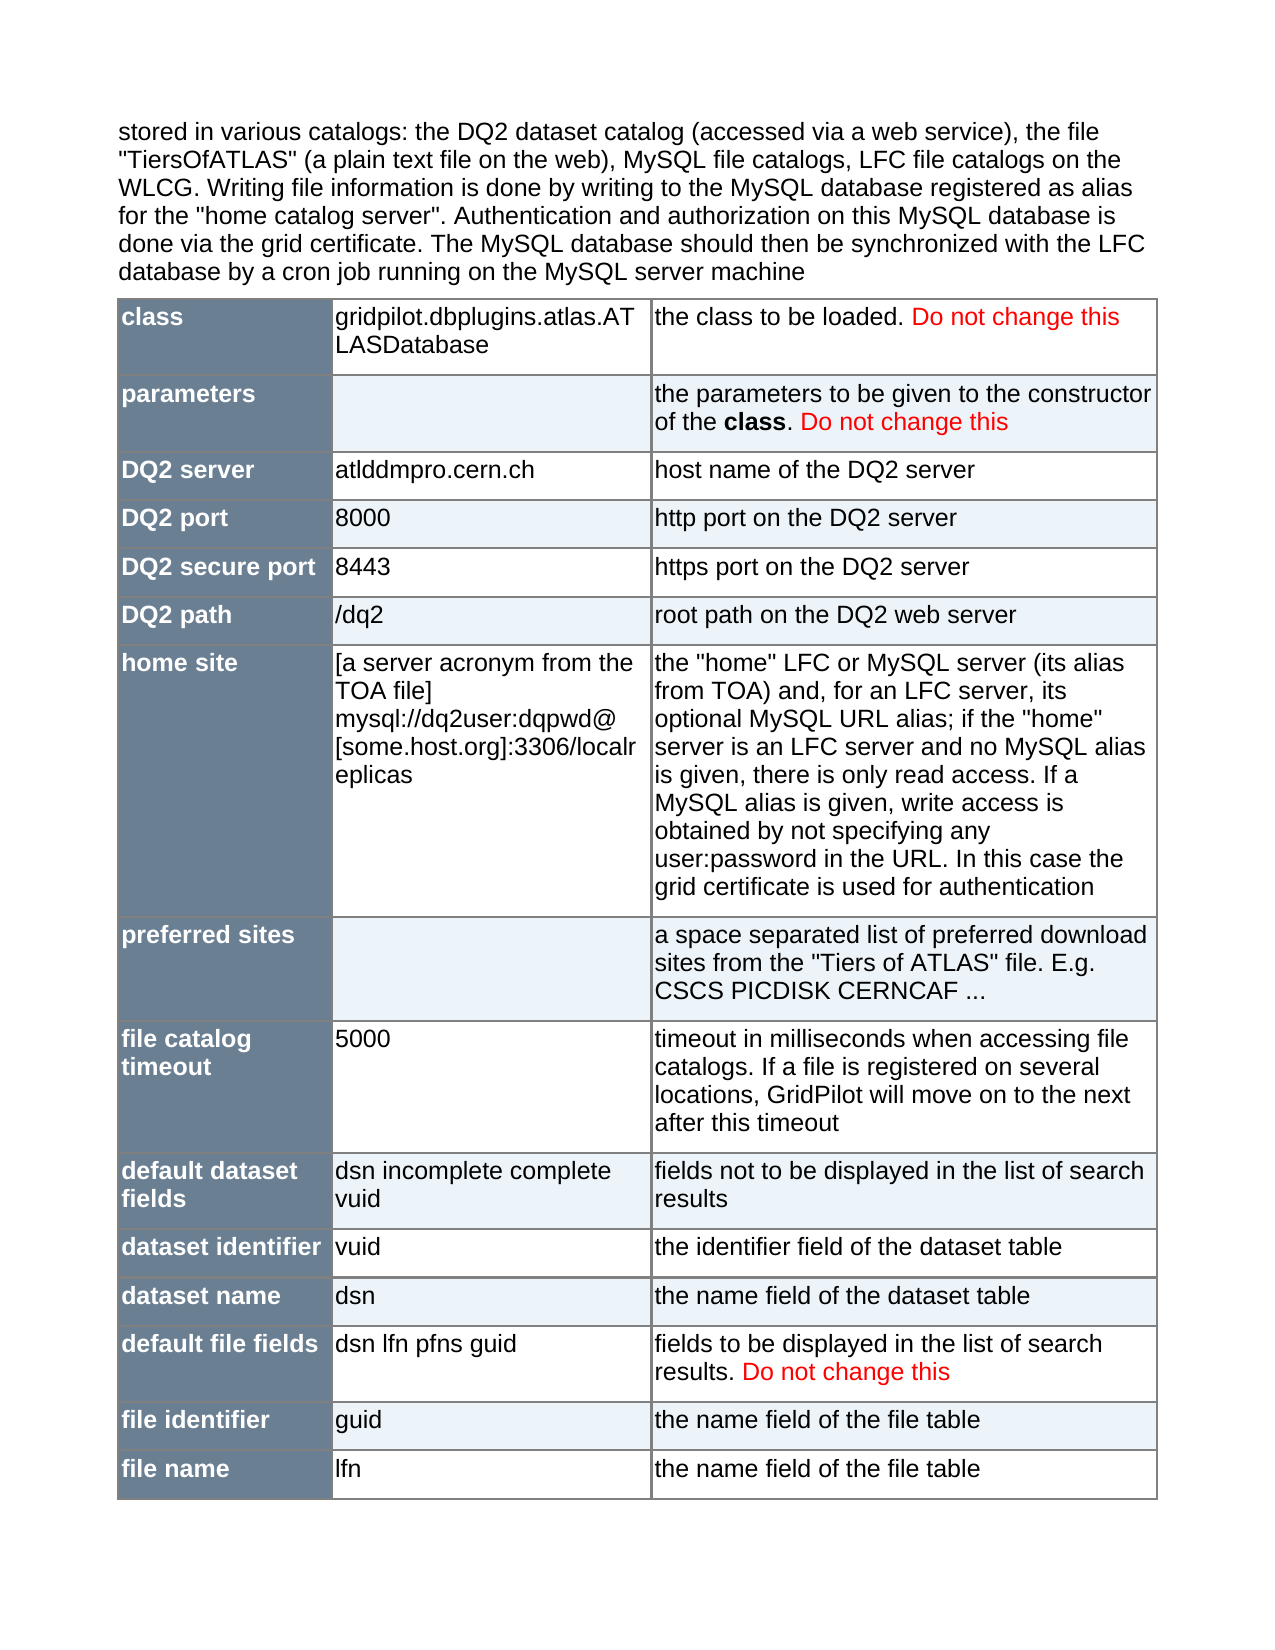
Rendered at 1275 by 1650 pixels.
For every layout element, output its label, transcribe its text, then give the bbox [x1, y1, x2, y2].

table_cell dataset name [119, 1279, 331, 1325]
table_cell file catalog timeout [119, 1022, 331, 1152]
table_cell parameters [119, 376, 331, 451]
table_cell the name field of the file table [653, 1451, 1156, 1498]
table_cell the parameters to be given to the constructor of the class. Do not change this [653, 376, 1156, 451]
table_cell fields to be displayed in the list of search results. Do not change this [653, 1327, 1156, 1401]
table_cell fields not to be displayed in the list of search results [653, 1154, 1156, 1228]
table_cell dsn lfn pfns guid [333, 1327, 650, 1401]
table_cell the name field of the file table [653, 1403, 1156, 1449]
table_cell DQ2 secure port [119, 549, 331, 596]
table_header class [119, 300, 331, 374]
table_cell vuid [333, 1230, 650, 1276]
table_cell the identifier field of the dataset table [653, 1230, 1156, 1276]
table_cell home site [119, 646, 331, 916]
table_cell 5000 [333, 1022, 650, 1152]
table_cell atlddmpro.cern.ch [333, 453, 650, 499]
table_cell 8000 [333, 501, 650, 547]
table_cell host name of the DQ2 server [653, 453, 1156, 499]
table_header gridpilot.dbplugins.atlas.ATLASDatabase [333, 300, 650, 374]
table_cell the name field of the dataset table [653, 1279, 1156, 1325]
table_cell default dataset fields [119, 1154, 331, 1228]
table_cell DQ2 server [119, 453, 331, 499]
table_cell default file fields [119, 1327, 331, 1401]
table_cell DQ2 path [119, 598, 331, 644]
table_cell dataset identifier [119, 1230, 331, 1276]
table_cell timeout in milliseconds when accessing file catalogs. If a file is registered on several locations, GridPilot will move on to the next after this timeout [653, 1022, 1156, 1152]
table_cell dsn [333, 1279, 650, 1325]
table_cell https port on the DQ2 server [653, 549, 1156, 596]
table_cell file identifier [119, 1403, 331, 1449]
table_cell lfn [333, 1451, 650, 1498]
table_cell dsn incomplete complete vuid [333, 1154, 650, 1228]
table_cell a space separated list of preferred download sites from the "Tiers of ATLAS" file. E.g. CSCS PICDISK CERNCAF ... [653, 918, 1156, 1020]
table_cell root path on the DQ2 web server [653, 598, 1156, 644]
table_cell /dq2 [333, 598, 650, 644]
table_cell [a server acronym from the TOA file] mysql://dq2user:dqpwd@ [some.host.org]:3306/localreplicas [333, 646, 650, 916]
table_cell the "home" LFC or MySQL server (its alias from TOA) and, for an LFC server, its optional MySQL URL alias; if the "home" server is an LFC server and no MySQL alias is given, there is only read access. If a MySQL alias is given, write access is obtained by not specifying any user:password in the URL. In this case the grid certificate is used for authentication [653, 646, 1156, 916]
text stored in various catalogs: the DQ2 dataset catalog (accessed via a web service), the file "TiersOfATLAS" (a plain text file on the web), MySQL file catalogs, LFC file catalogs on the WLCG. Writing file information is done by writing to the MySQL database registered as alias for the "home catalog server". Authentication and authorization on this MySQL database is done via the grid certificate. The MySQL database should then be synchronized with the LFC database by a cron job running on the MySQL server machine [118, 118, 1157, 286]
table_cell [333, 918, 650, 1020]
table_cell preferred sites [119, 918, 331, 1020]
table_header the class to be loaded. Do not change this [653, 300, 1156, 374]
table_cell file name [119, 1451, 331, 1498]
table_cell guid [333, 1403, 650, 1449]
table_cell http port on the DQ2 server [653, 501, 1156, 547]
table_cell [333, 376, 650, 451]
table_cell DQ2 port [119, 501, 331, 547]
table_cell 8443 [333, 549, 650, 596]
